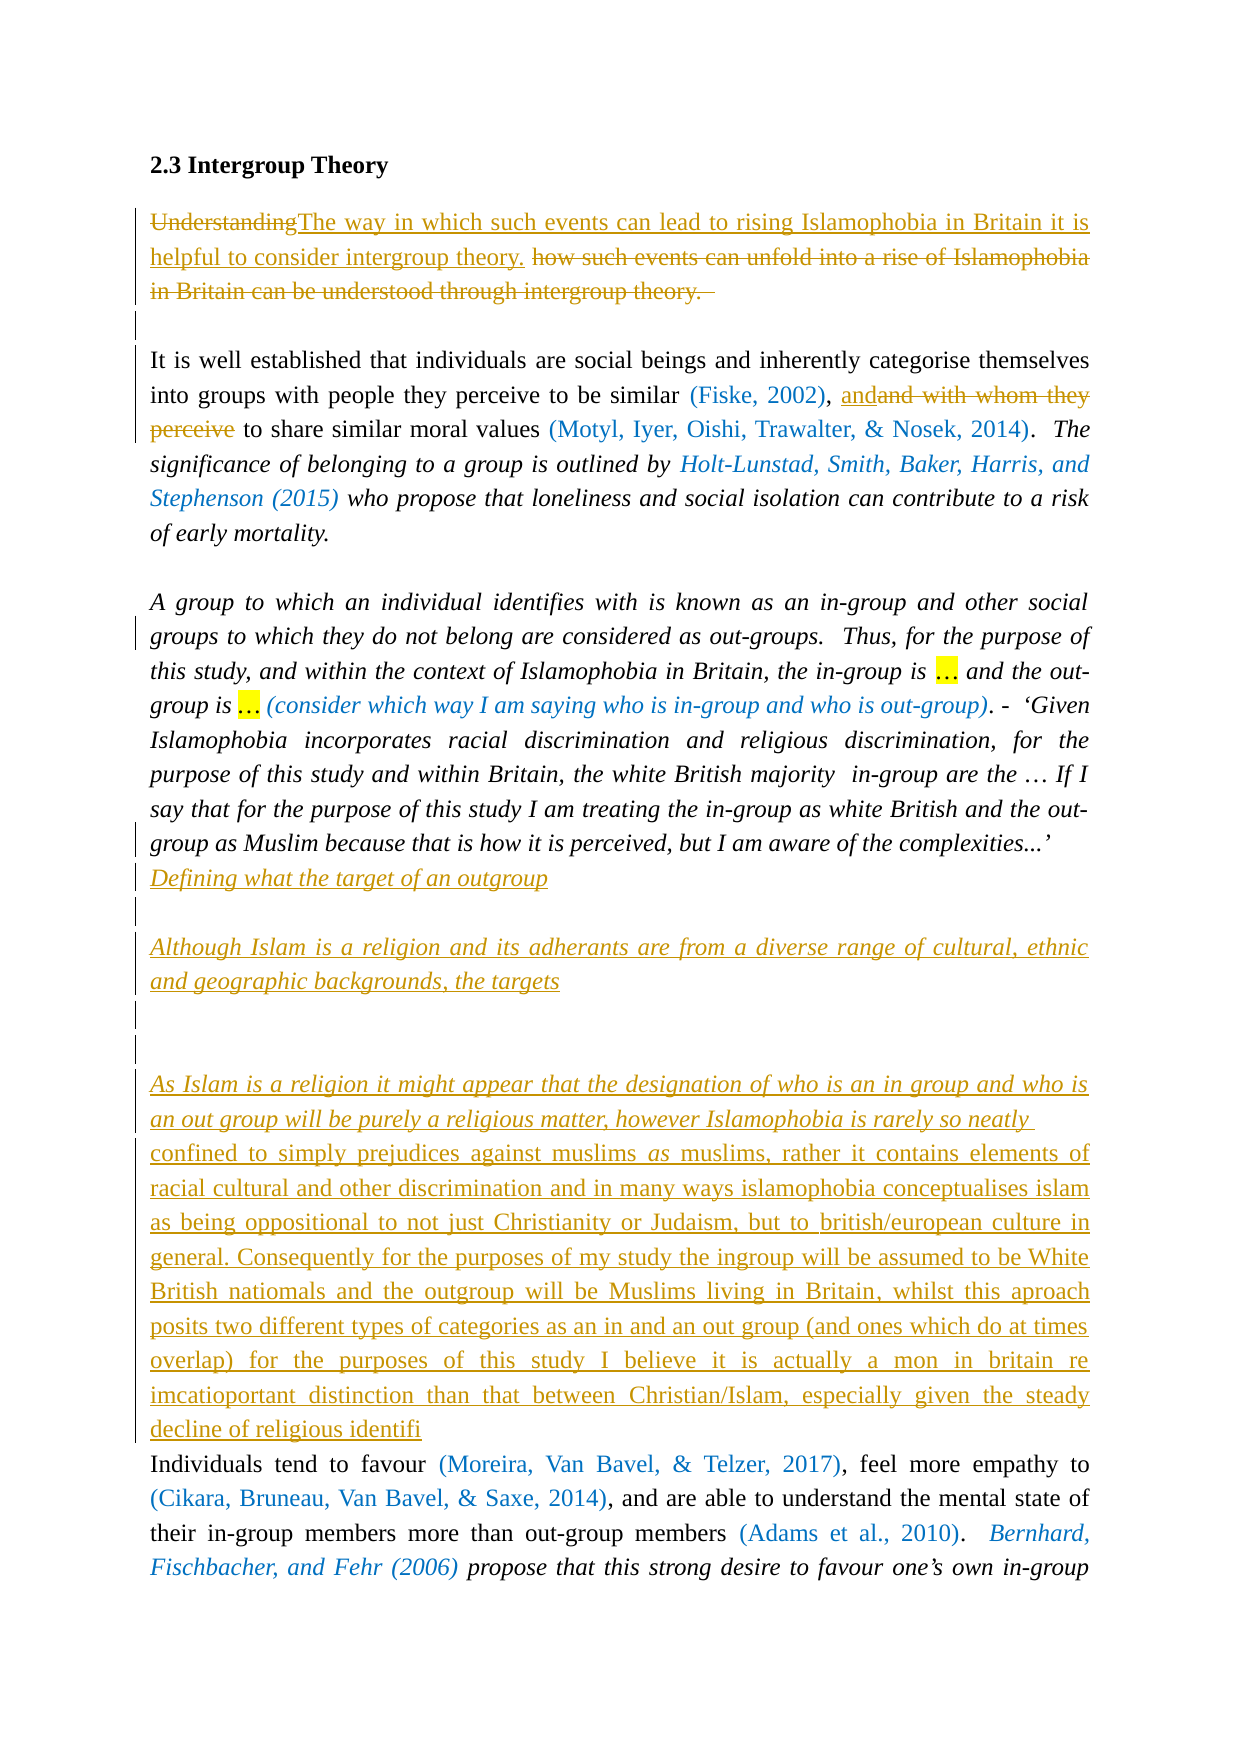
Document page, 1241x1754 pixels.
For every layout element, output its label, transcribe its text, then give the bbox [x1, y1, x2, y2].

text Individuals tend to favour (Moreira, Van Bavel, & Telzer, 2017), feel more empathy to (Cikara, Bruneau, Van Bavel, & Saxe, 2014), and are able to understand the mental state of their in-group members more than out-group members (Adams et al., 2010). Bernhard, Fischbacher, and Fehr (2006) propose that this strong desire to favour one’s own in-group [150, 1449, 1090, 1581]
text The way in which such events can lead to rising Islamophobia in Britain it is helpful to consider intergroup theory. [150, 207, 1090, 305]
text As Islam is a religion it might appear that the designation of who is an in group and who is an out group will be purely a religious matter, however Islamophobia is rarely so neatly confined to simply prejudices against muslims as muslims, rather it contains elements of racial cultural and other discrimination and in many ways islamophobia conceptualises islam as being oppositional to not just Christianity or Judaism, but to british/european culture in general. Consequently for the purposes of my study the ingroup will be assumed to be White British natiomals and the outgroup will be Muslims living in Britain, whilst this aproach posits two different types of categories as an in and an out group (and ones which do at times overlap) for the purposes of this study I believe it is actually a mon in britain re imcatioportant distinction than that between Christian/Islam, especially given the steady decline of religious identifi [150, 1069, 1090, 1133]
text 2.3 Intergroup Theory [150, 150, 1090, 179]
text Defining what the target of an outgroup [150, 863, 1090, 891]
text A group to which an individual identifies with is known as an in-group and other social groups to which they do not belong are considered as out-groups. Thus, for the purpose of this study, and within the context of Islamophobia in Britain, the in-group is … and the out-group is … (consider which way I am saying who is in-group and who is out-group). - ‘Given Islamophobia incorporates racial discrimination and religious discrimination, for the purpose of this study and within Britain, the white British majority in-group are the … If I say that for the purpose of this study I am treating the in-group as white British and the out-group as Muslim because that is how it is perceived, but I am aware of the complexities...’ [150, 587, 1090, 857]
text It is well established that individuals are social beings and inherently categorise themselves into groups with people they perceive to be similar (Fiske, 2002), and to share similar moral values (Motyl, Iyer, Oishi, Trawalter, & Nosek, 2014). The significance of belonging to a group is outlined by Holt-Lunstad, Smith, Baker, Harris, and Stephenson (2015) who propose that loneliness and social isolation can contribute to a risk of early mortality. [150, 345, 1090, 547]
text Although Islam is a religion and its adherants are from a diverse range of cultural, ethnic and geographic backgrounds, the targets [150, 932, 1090, 995]
